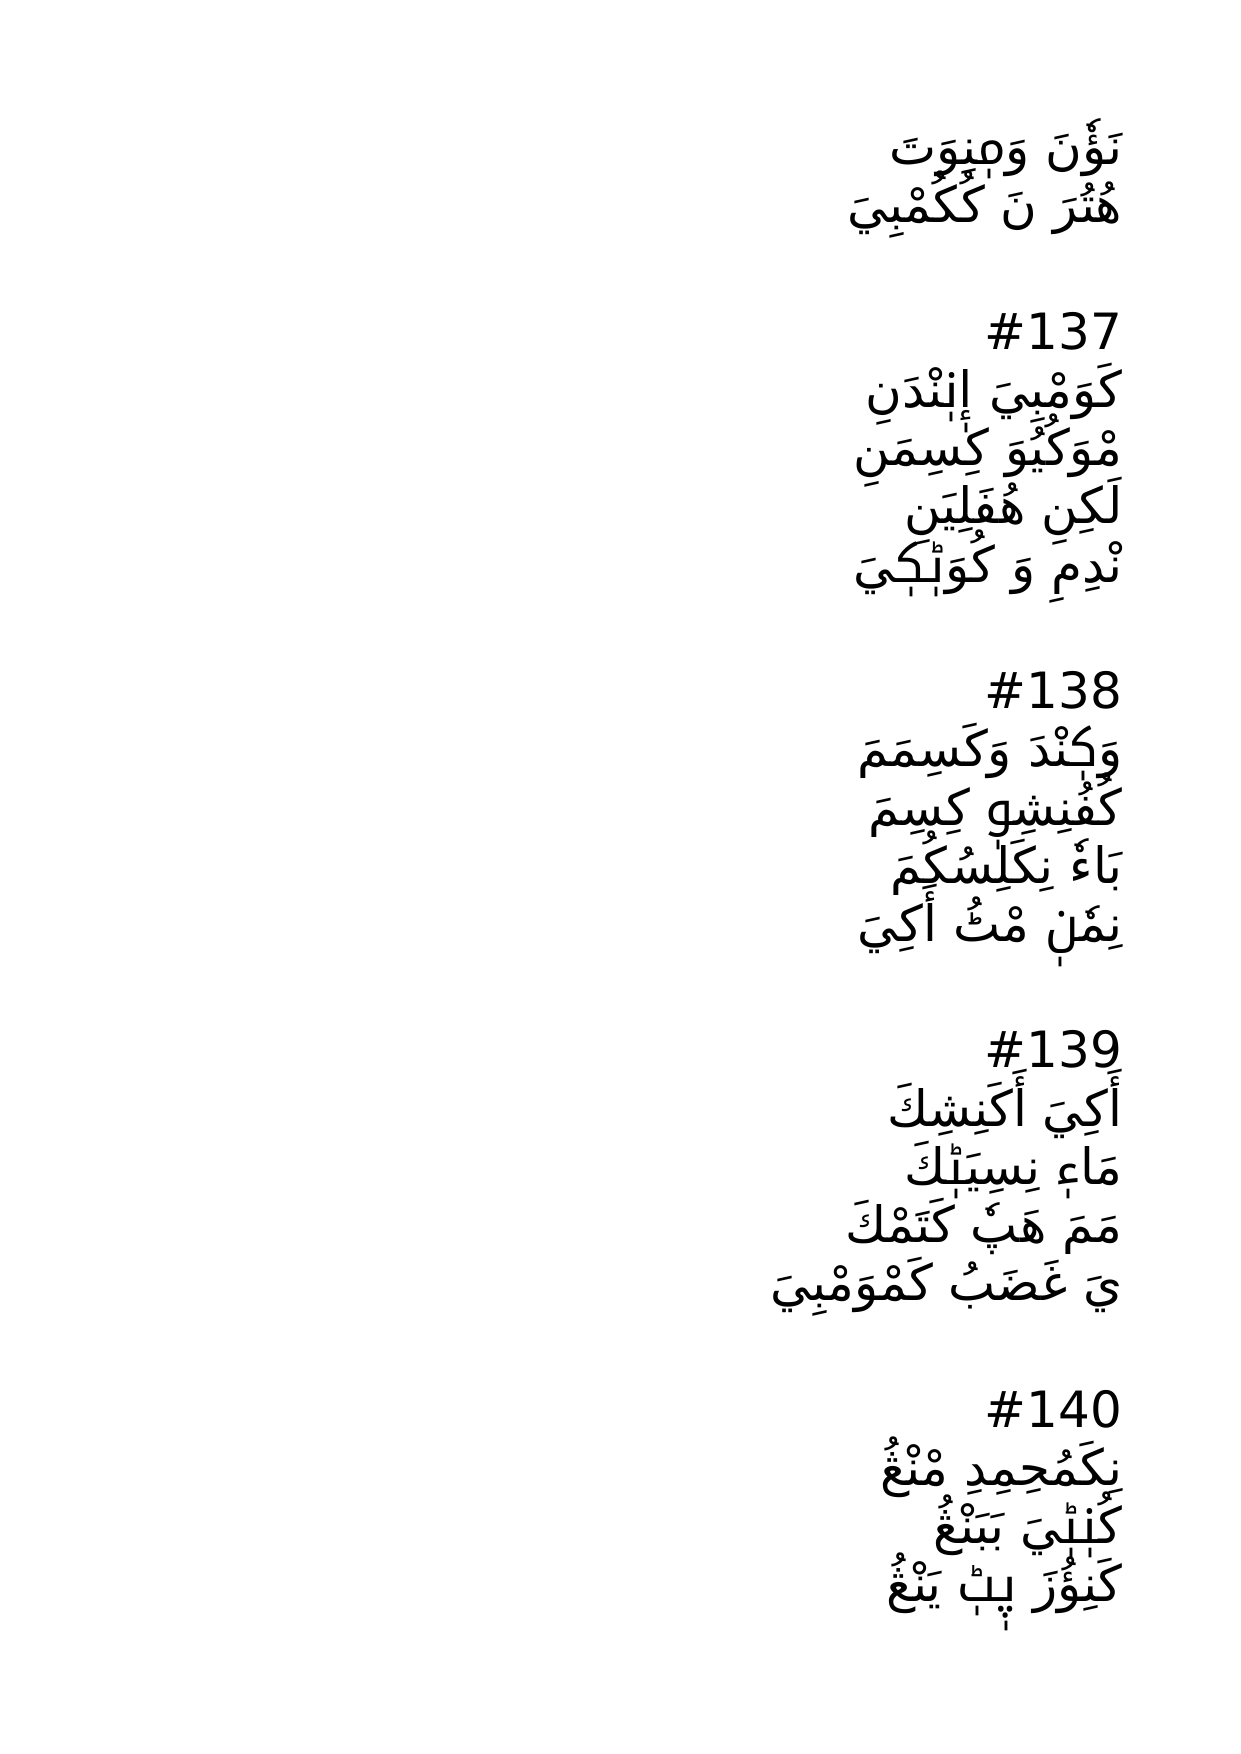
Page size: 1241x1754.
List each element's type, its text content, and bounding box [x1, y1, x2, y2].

text #140 [118, 1381, 1122, 1439]
text #137 [118, 303, 1122, 361]
text كُنٖٹٖيَ بَبَنْڠُ [118, 1497, 1122, 1555]
text نَؤٗنَ وَمٖنِوَتَ [118, 118, 1122, 176]
text نِكَمُحِمِدِ مْنْڠُ [118, 1439, 1122, 1497]
text كَنِؤُزَ پٖٹٖ يَنْڠُ [118, 1555, 1122, 1613]
text هُتُرَ نَ كُكُمْبِيَ [118, 176, 1122, 234]
text #139 [118, 1021, 1122, 1079]
text لَكِنِ هُفَلِيَنِ [118, 477, 1122, 536]
text مَمَ هَپٗ كَتَمْكَ [118, 1196, 1122, 1254]
text وَكٖنْدَ وَكَسِمَمَ [118, 720, 1122, 778]
text #138 [118, 662, 1122, 720]
text كَوَمْبِيَ إٖنٖنْدَنِ [118, 361, 1122, 419]
text كُفُنِشِوٖ كِسِمَ [118, 778, 1122, 837]
text أَكِيَ أَكَنِشِكَ [118, 1079, 1122, 1138]
text مَاءٖ نِسِيَٹٖكَ [118, 1138, 1122, 1196]
text يَ غَضَبُ كَمْوَمْبِيَ [118, 1254, 1122, 1312]
text مْوَكُيُوَ كِسِمَنِ [118, 419, 1122, 477]
text نِمٗنٖ مْٹُ أَكِيَ [118, 895, 1122, 953]
text نْدِمِ وَ كُوَٹٖكٖيَ [118, 536, 1122, 594]
text بَاءٗ نِكَلِسُكُمَ [118, 837, 1122, 895]
